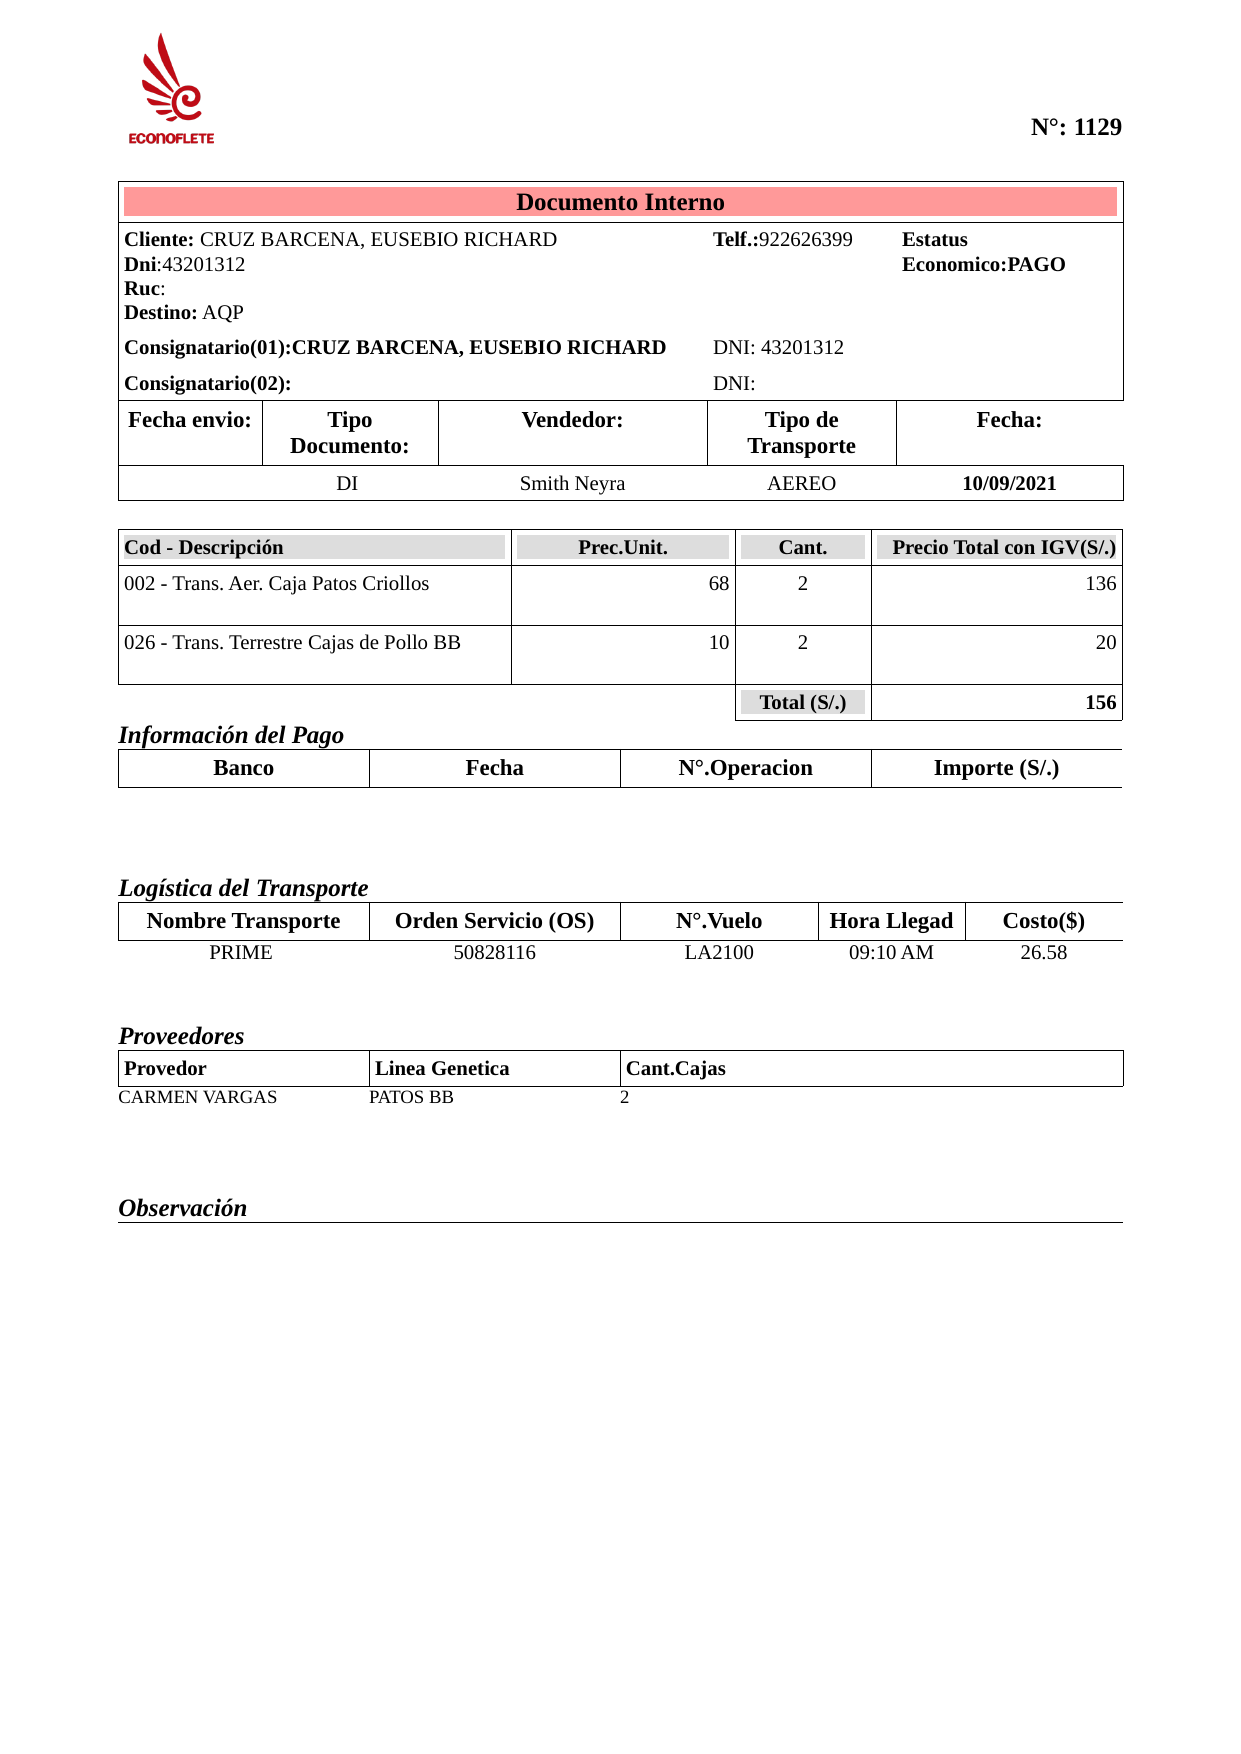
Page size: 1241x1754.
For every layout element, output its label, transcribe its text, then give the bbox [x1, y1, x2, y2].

table_cell [369, 1129, 620, 1150]
table_cell 26.58 [965, 941, 1123, 964]
table_cell DNI: [707, 365, 1123, 400]
table_cell [118, 964, 369, 992]
table_cell [369, 1150, 620, 1172]
table_header [118, 1223, 1123, 1246]
table_header Linea Genetica [370, 1051, 620, 1086]
table_cell PRIME [118, 941, 369, 964]
table_cell 026 - Trans. Terrestre Cajas de Pollo BB [119, 626, 511, 684]
picture [118, 32, 225, 144]
table_cell DNI: 43201312 [707, 329, 1123, 365]
table_header Hora Llegad [819, 903, 965, 939]
table_cell [118, 1150, 369, 1172]
table_cell PATOS BB [369, 1087, 620, 1107]
table_cell 20 [872, 626, 1122, 684]
table_cell 156 [872, 685, 1122, 720]
table_header Nombre Transporte [119, 903, 369, 939]
text Información del Pago [118, 720, 1122, 749]
table_cell Telf.:922626399 [707, 223, 896, 329]
table_cell LA2100 [620, 941, 818, 964]
table_cell [965, 964, 1123, 992]
table_cell [369, 1107, 620, 1129]
table_cell Tipo de Transporte [708, 401, 896, 465]
table_header Orden Servicio (OS) [370, 903, 620, 939]
table_cell 2 [736, 566, 871, 624]
table_cell 10/09/2021 [896, 466, 1123, 500]
table_cell [369, 964, 620, 992]
table_cell 09:10 AM [818, 941, 965, 964]
table_cell [118, 685, 511, 720]
table_header Cant.Cajas [621, 1051, 1123, 1086]
table_cell 2 [736, 626, 871, 684]
table_cell [118, 815, 369, 844]
table_cell Total (S/.) [736, 685, 871, 720]
table_header Importe (S/.) [872, 750, 1122, 787]
table_header Costo($) [966, 903, 1123, 939]
table_cell Consignatario(01):CRUZ BARCENA, EUSEBIO RICHARD [119, 329, 707, 365]
table_cell 10 [512, 626, 735, 684]
table_cell [369, 1172, 620, 1193]
table_cell [818, 964, 965, 992]
table_cell [369, 993, 620, 1021]
table_cell Tipo Documento: [263, 401, 438, 465]
table_cell [620, 1107, 1123, 1129]
table_header N°.Operacion [621, 750, 871, 787]
table_cell DI [262, 466, 438, 500]
table_cell [620, 815, 871, 844]
text Logística del Transporte [118, 873, 1122, 902]
table_cell [118, 1129, 369, 1150]
table_cell Smith Neyra [438, 466, 707, 500]
table_header N°.Vuelo [621, 903, 818, 939]
table_cell [620, 1150, 1123, 1172]
table_cell [369, 788, 620, 815]
table_cell [871, 815, 1122, 844]
table_cell [119, 466, 262, 500]
table_cell Estatus Economico:PAGO [896, 223, 1123, 329]
table_cell [118, 844, 369, 873]
table_cell AEREO [707, 466, 896, 500]
table_cell 002 - Trans. Aer. Caja Patos Criollos [119, 566, 511, 624]
table_cell 68 [512, 566, 735, 624]
table_header Cod - Descripción [119, 530, 511, 565]
table_cell [620, 1129, 1123, 1150]
table_cell [620, 1172, 1123, 1193]
table_cell 50828116 [369, 941, 620, 964]
table_cell [620, 788, 871, 815]
table_cell Vendedor: [439, 401, 707, 465]
table_cell [620, 993, 818, 1021]
table_cell Fecha: [897, 401, 1123, 465]
table_cell [118, 993, 369, 1021]
table_header Precio Total con IGV(S/.) [872, 530, 1122, 565]
table_cell CARMEN VARGAS [118, 1087, 369, 1107]
table_cell [965, 993, 1123, 1021]
table_cell [511, 685, 735, 720]
table_cell [118, 788, 369, 815]
table_header Cant. [736, 530, 871, 565]
table_cell [871, 844, 1122, 873]
table_cell 136 [872, 566, 1122, 624]
table_cell [620, 964, 818, 992]
table_cell [118, 1172, 369, 1193]
table_header Prec.Unit. [512, 530, 735, 565]
table_cell [118, 1107, 369, 1129]
table_header Fecha [370, 750, 620, 787]
text Observación [118, 1193, 1122, 1222]
table_cell [369, 815, 620, 844]
table_cell [818, 993, 965, 1021]
table_cell Fecha envio: [119, 401, 262, 465]
text Proveedores [118, 1021, 1122, 1050]
table_cell [871, 788, 1122, 815]
table_cell [620, 844, 871, 873]
table_cell 2 [620, 1087, 1123, 1107]
table_header Documento Interno [119, 182, 1123, 222]
table_header Provedor [119, 1051, 369, 1086]
table_header Banco [119, 750, 369, 787]
table_cell Consignatario(02): [119, 365, 707, 400]
table_cell Cliente: CRUZ BARCENA, EUSEBIO RICHARD Dni:43201312 Ruc: Destino: AQP [119, 223, 707, 329]
table_cell [369, 844, 620, 873]
